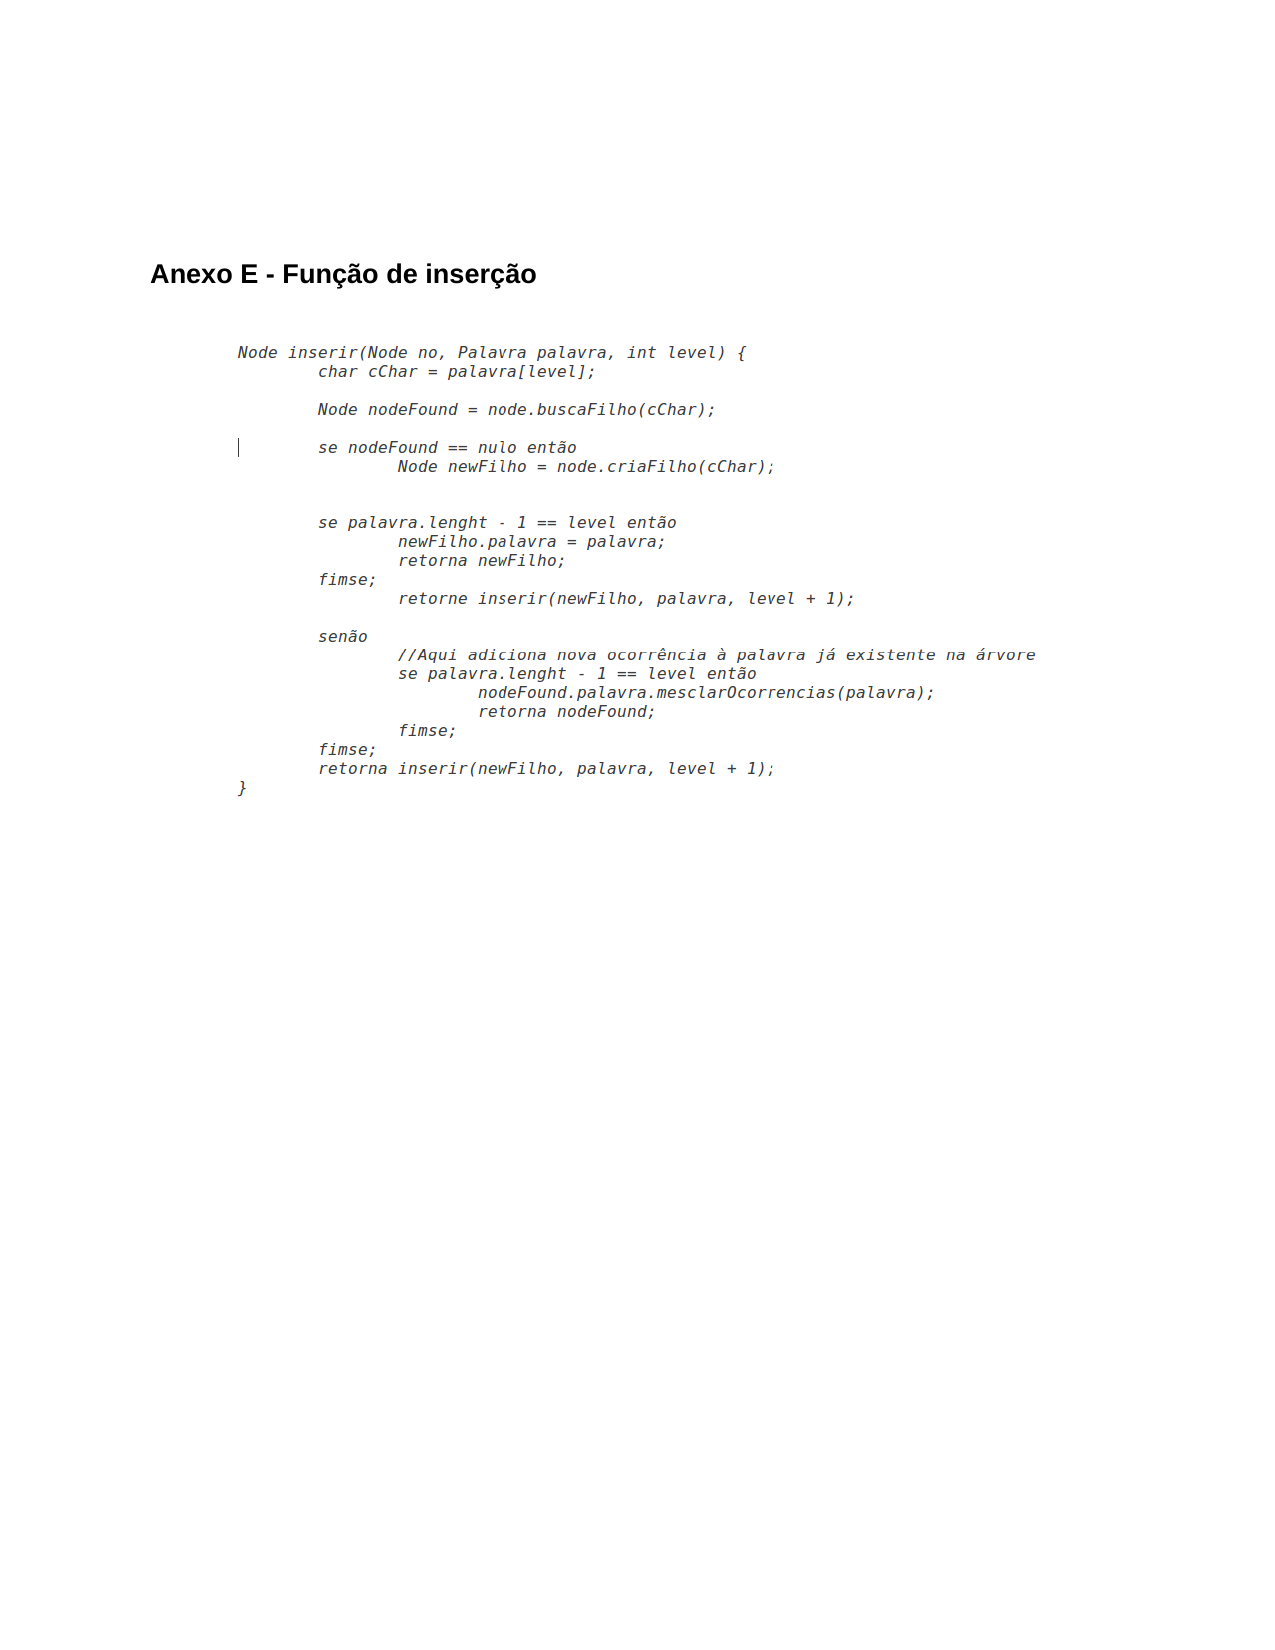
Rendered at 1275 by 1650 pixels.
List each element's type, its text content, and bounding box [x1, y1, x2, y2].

text Anexo E - Função de inserção [150, 258, 1125, 289]
picture [236, 343, 1039, 807]
